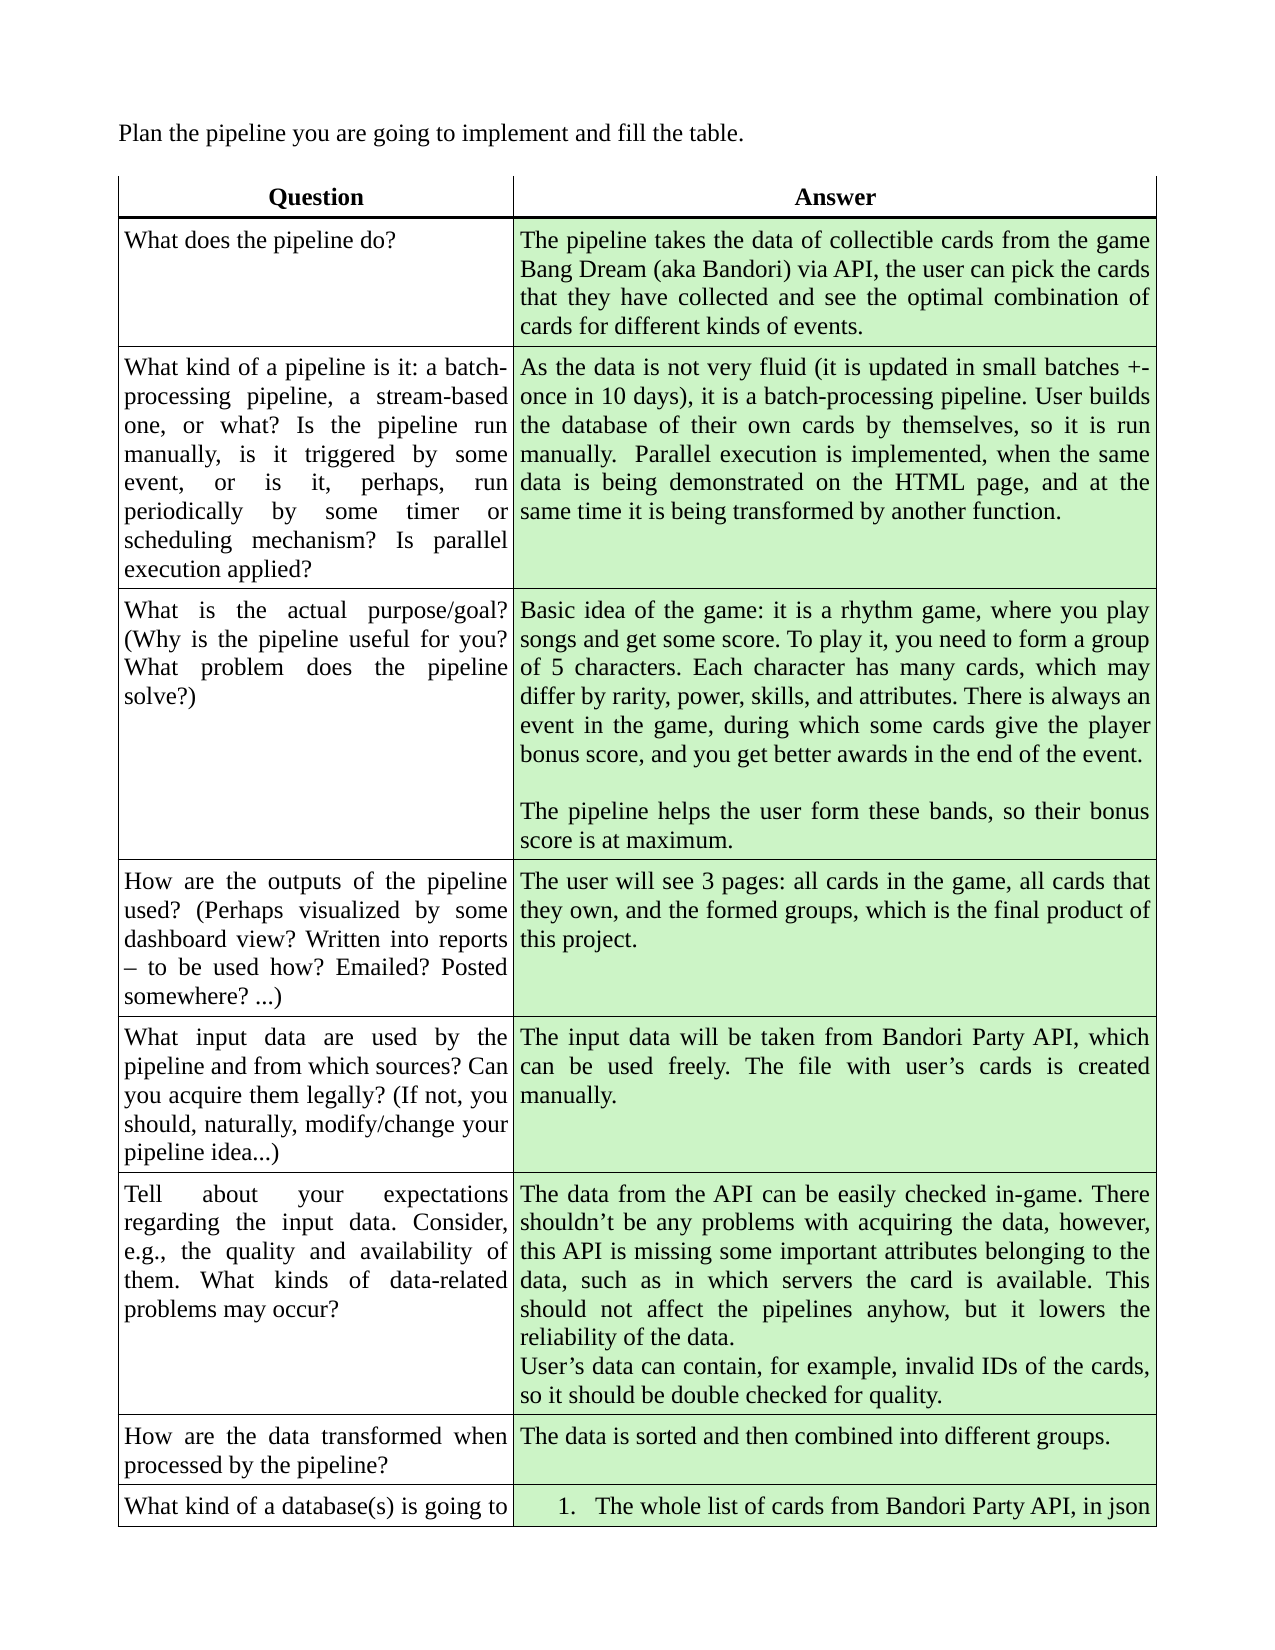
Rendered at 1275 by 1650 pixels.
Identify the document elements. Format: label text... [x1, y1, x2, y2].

table_cell The data from the API can be easily checked in-game. There shouldn’t be any problems with acquiring the data, however, this API is missing some important attributes belonging to the data, such as in which servers the card is available. This should not affect the pipelines anyhow, but it lowers the reliability of the data. User’s data can contain, for example, invalid IDs of the cards, so it should be double checked for quality. [514, 1173, 1156, 1414]
table_cell The data is sorted and then combined into different groups. [514, 1415, 1156, 1484]
table_cell As the data is not very fluid (it is updated in small batches +- once in 10 days), it is a batch-processing pipeline. User builds the database of their own cards by themselves, so it is run manually. Parallel execution is implemented, when the same data is being demonstrated on the HTML page, and at the same time it is being transformed by another function. [514, 347, 1156, 588]
table_header Answer [514, 176, 1156, 216]
table_cell What kind of a database(s) is going to [119, 1485, 513, 1526]
table_cell Tell about your expectations regarding the input data. Consider, e.g., the quality and availability of them. What kinds of data-related problems may occur? [119, 1173, 513, 1414]
table_cell The pipeline takes the data of collectible cards from the game Bang Dream (aka Bandori) via API, the user can pick the cards that they have collected and see the optimal combination of cards for different kinds of events. [514, 219, 1156, 346]
table_cell The whole list of cards from Bandori Party API, in json [514, 1485, 1156, 1526]
text Plan the pipeline you are going to implement and fill the table. [118, 118, 1157, 147]
table_cell How are the data transformed when processed by the pipeline? [119, 1415, 513, 1484]
table_cell Basic idea of the game: it is a rhythm game, where you play songs and get some score. To play it, you need to form a group of 5 characters. Each character has many cards, which may differ by rarity, power, skills, and attributes. There is always an event in the game, during which some cards give the player bonus score, and you get better awards in the end of the event. The pipeline helps the user form these bands, so their bonus score is at maximum. [514, 589, 1156, 859]
table_cell What does the pipeline do? [119, 219, 513, 346]
table_header Question [119, 176, 513, 216]
table_cell The user will see 3 pages: all cards in the game, all cards that they own, and the formed groups, which is the final product of this project. [514, 860, 1156, 1016]
table_cell The input data will be taken from Bandori Party API, which can be used freely. The file with user’s cards is created manually. [514, 1017, 1156, 1172]
table_cell How are the outputs of the pipeline used? (Perhaps visualized by some dashboard view? Written into reports – to be used how? Emailed? Posted somewhere? ...) [119, 860, 513, 1016]
table_cell What input data are used by the pipeline and from which sources? Can you acquire them legally? (If not, you should, naturally, modify/change your pipeline idea...) [119, 1017, 513, 1172]
table_cell What kind of a pipeline is it: a batch-processing pipeline, a stream-based one, or what? Is the pipeline run manually, is it triggered by some event, or is it, perhaps, run periodically by some timer or scheduling mechanism? Is parallel execution applied? [119, 347, 513, 588]
table_cell What is the actual purpose/goal? (Why is the pipeline useful for you? What problem does the pipeline solve?) [119, 589, 513, 859]
